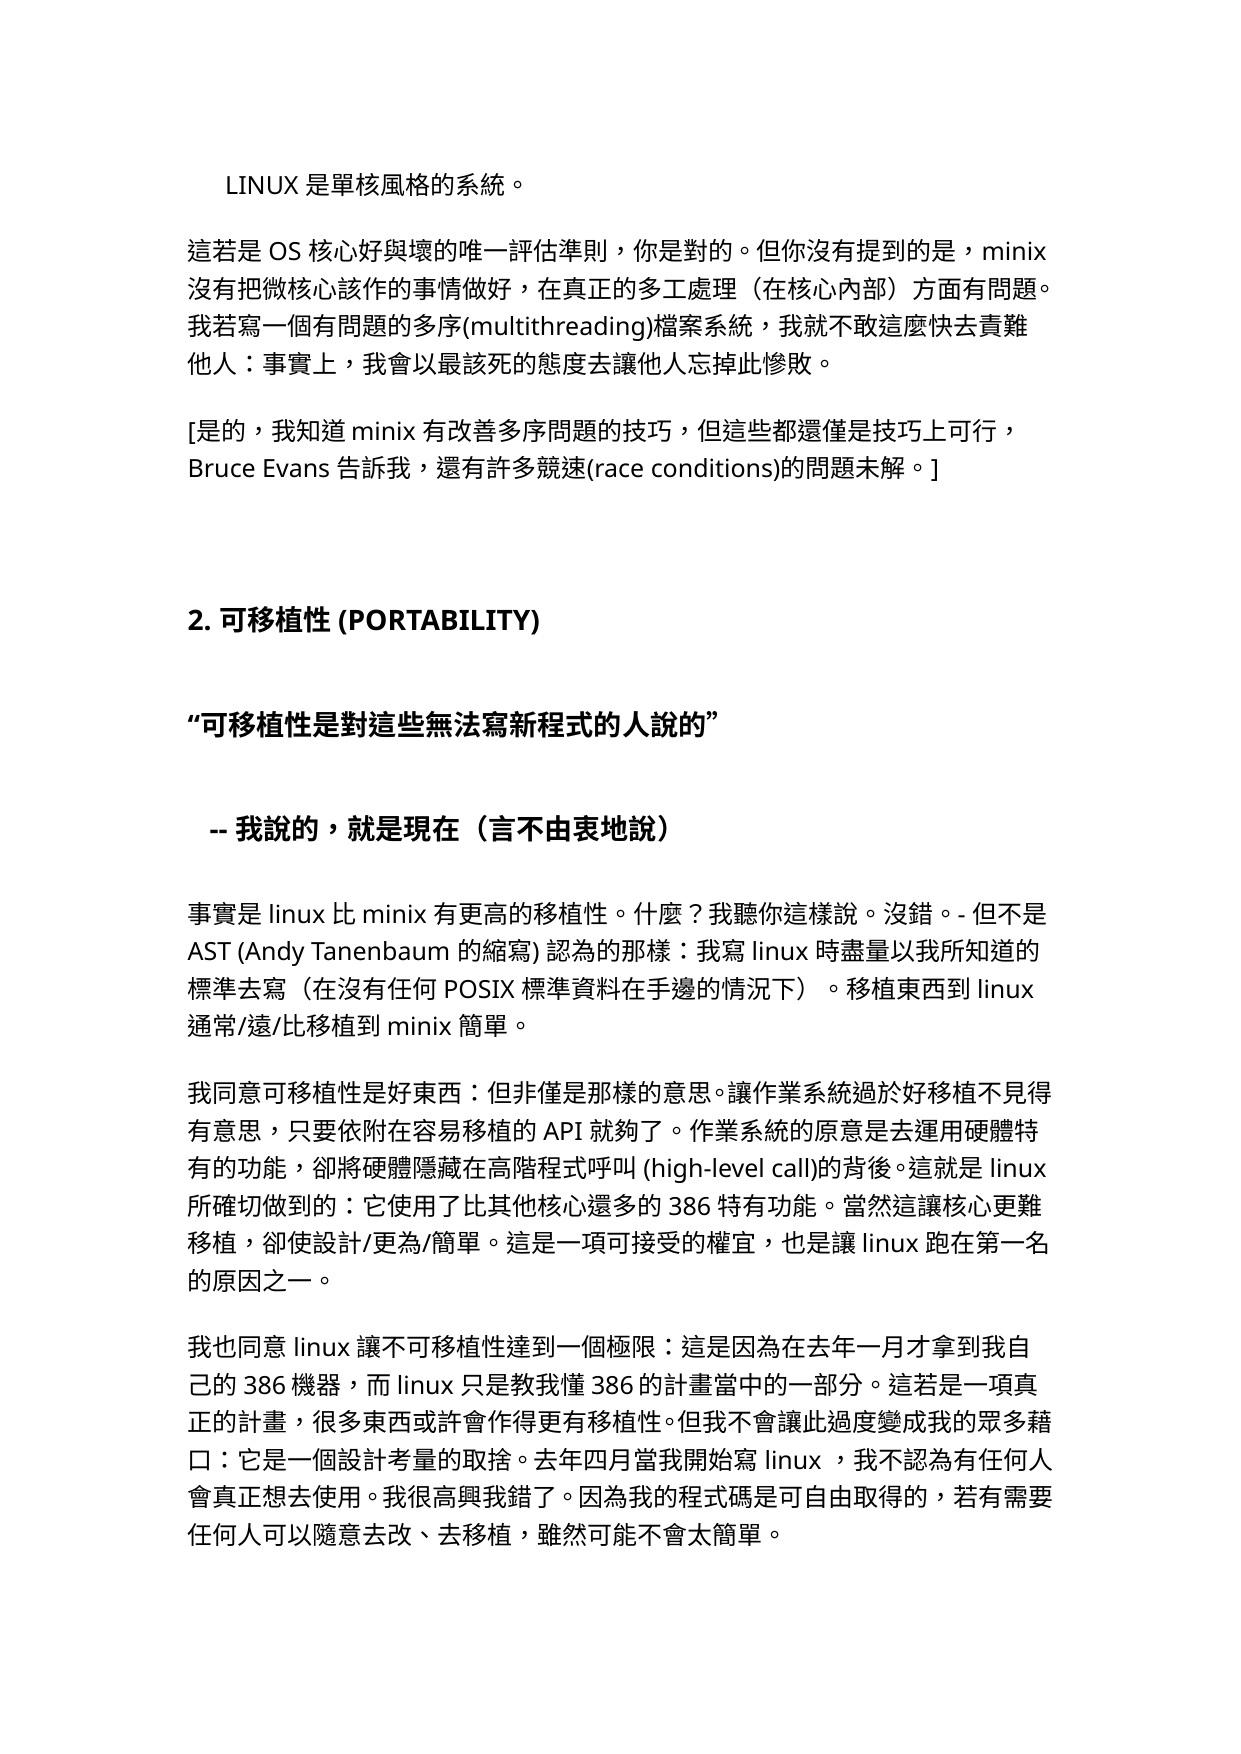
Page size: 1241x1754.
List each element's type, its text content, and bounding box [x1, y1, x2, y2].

text 事實是 linux 比minix 有更高的移植性。什麼？我聽你這樣說。沒錯。- 但不是 AST (Andy Tanenbaum 的縮寫) 認為的那樣：我寫 linux 時盡量以我所知道的標準去寫（在沒有任何 POSIX 標準資料在手邊的情況下）。移植東西到 linux 通常/遠/比移植到 minix 簡單。 [187, 894, 1053, 1044]
text [是的，我知道minix 有改善多序問題的技巧，但這些都還僅是技巧上可行，Bruce Evans 告訴我，還有許多競速(race conditions)的問題未解。] [187, 410, 1053, 485]
text “可移植性是對這些無法寫新程式的人說的” [187, 685, 1053, 760]
text 這若是 OS 核心好與壞的唯一評估準則，你是對的。但你沒有提到的是，minix 沒有把微核心該作的事情做好，在真正的多工處理（在核心內部）方面有問題。我若寫一個有問題的多序(multithreading)檔案系統，我就不敢這麼快去責難他人：事實上，我會以最該死的態度去讓他人忘掉此慘敗。 [187, 231, 1053, 381]
text -- 我說的，就是現在（言不由衷地說） [187, 789, 1053, 864]
text 我也同意 linux 讓不可移植性達到一個極限：這是因為在去年一月才拿到我自己的 386機器，而 linux 只是教我懂 386的計畫當中的一部分。這若是一項真正的計畫，很多東西或許會作得更有移植性。但我不會讓此過度變成我的眾多藉口：它是一個設計考量的取捨。去年四月當我開始寫 linux ，我不認為有任何人會真正想去使用。我很高興我錯了。因為我的程式碼是可自由取得的，若有需要，任何人可以隨意去改、去移植，雖然可能不會太簡單。 [187, 1327, 1053, 1552]
text 我同意可移植性是好東西：但非僅是那樣的意思。讓作業系統過於好移植不見得有意思，只要依附在容易移植的 API 就夠了。作業系統的原意是去運用硬體特有的功能，卻將硬體隱藏在高階程式呼叫 (high-level call)的背後。這就是 linux 所確切做到的：它使用了比其他核心還多的 386 特有功能。當然這讓核心更難移植，卻使設計/更為/簡單。這是一項可接受的權宜，也是讓 linux 跑在第一名的原因之一。 [187, 1073, 1053, 1298]
text 2. 可移植性 (PORTABILITY) [187, 581, 1053, 656]
text LINUX 是單核風格的系統。 [225, 164, 1053, 202]
